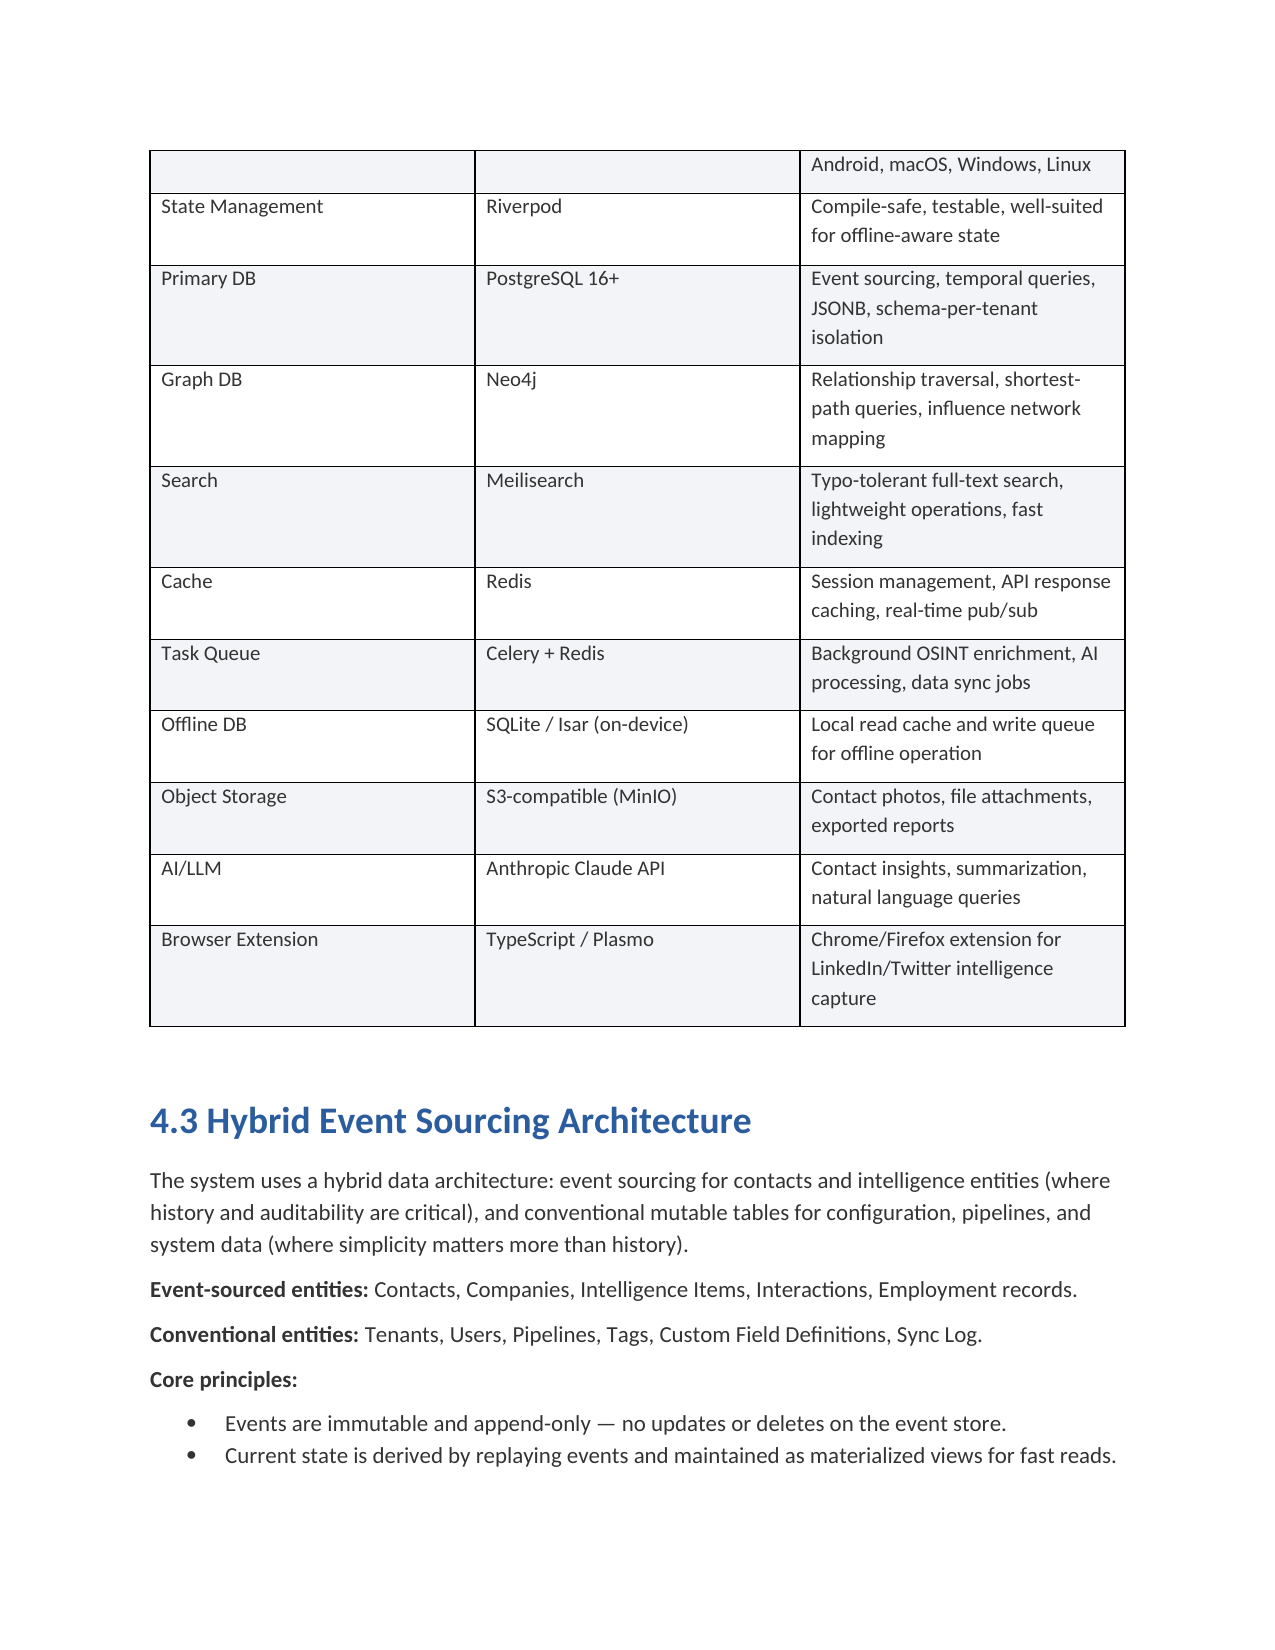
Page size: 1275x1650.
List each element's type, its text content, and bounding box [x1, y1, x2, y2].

table_cell Compile-safe, testable, well-suited for offline-aware state [801, 194, 1124, 264]
table_cell Relationship traversal, shortest-path queries, influence network mapping [801, 366, 1124, 466]
table_cell Redis [476, 568, 799, 639]
table_cell TypeScript / Plasmo [476, 926, 799, 1026]
table_cell State Management [151, 194, 474, 264]
table_cell Session management, API response caching, real-time pub/sub [801, 568, 1124, 639]
table_cell Browser Extension [151, 926, 474, 1026]
table_cell Offline DB [151, 711, 474, 782]
table_cell AI/LLM [151, 855, 474, 925]
table_cell Chrome/Firefox extension for LinkedIn/Twitter intelligence capture [801, 926, 1124, 1026]
table_cell Contact insights, summarization, natural language queries [801, 855, 1124, 925]
table_cell Cache [151, 568, 474, 639]
table_cell Graph DB [151, 366, 474, 466]
table_cell Search [151, 467, 474, 567]
table_cell Primary DB [151, 266, 474, 365]
text The system uses a hybrid data architecture: event sourcing for contacts and intelligence entities (where history and auditability are critical), and conventional mutable tables for configuration, pipelines, and system data (where simplicity matters more than history). [150, 1166, 1125, 1259]
text Conventional entities: Tenants, Users, Pipelines, Tags, Custom Field Definitions, Sync Log. [150, 1320, 1125, 1348]
table_cell Background OSINT enrichment, AI processing, data sync jobs [801, 640, 1124, 710]
table_cell Contact photos, file attachments, exported reports [801, 783, 1124, 854]
table_cell S3-compatible (MinIO) [476, 783, 799, 854]
table_cell [151, 151, 474, 192]
table_cell Android, macOS, Windows, Linux [801, 151, 1124, 192]
table_cell Task Queue [151, 640, 474, 710]
table_cell Anthropic Claude API [476, 855, 799, 925]
list Events are immutable and append-only — no updates or deletes on the event store. [187, 1409, 1125, 1437]
table_cell Meilisearch [476, 467, 799, 567]
table_cell PostgreSQL 16+ [476, 266, 799, 365]
table_cell Riverpod [476, 194, 799, 264]
table_cell Neo4j [476, 366, 799, 466]
text Core principles: [150, 1365, 1125, 1393]
table_cell Typo-tolerant full-text search, lightweight operations, fast indexing [801, 467, 1124, 567]
table_cell Object Storage [151, 783, 474, 854]
table_cell Local read cache and write queue for offline operation [801, 711, 1124, 782]
table_cell SQLite / Isar (on-device) [476, 711, 799, 782]
table_cell Celery + Redis [476, 640, 799, 710]
list Current state is derived by replaying events and maintained as materialized views for fast reads. [187, 1442, 1125, 1469]
subtitle 4.3 Hybrid Event Sourcing Architecture [150, 1097, 1125, 1143]
table_cell Event sourcing, temporal queries, JSONB, schema-per-tenant isolation [801, 266, 1124, 365]
table_cell [476, 151, 799, 192]
text Event-sourced entities: Contacts, Companies, Intelligence Items, Interactions, Employment records. [150, 1275, 1125, 1303]
